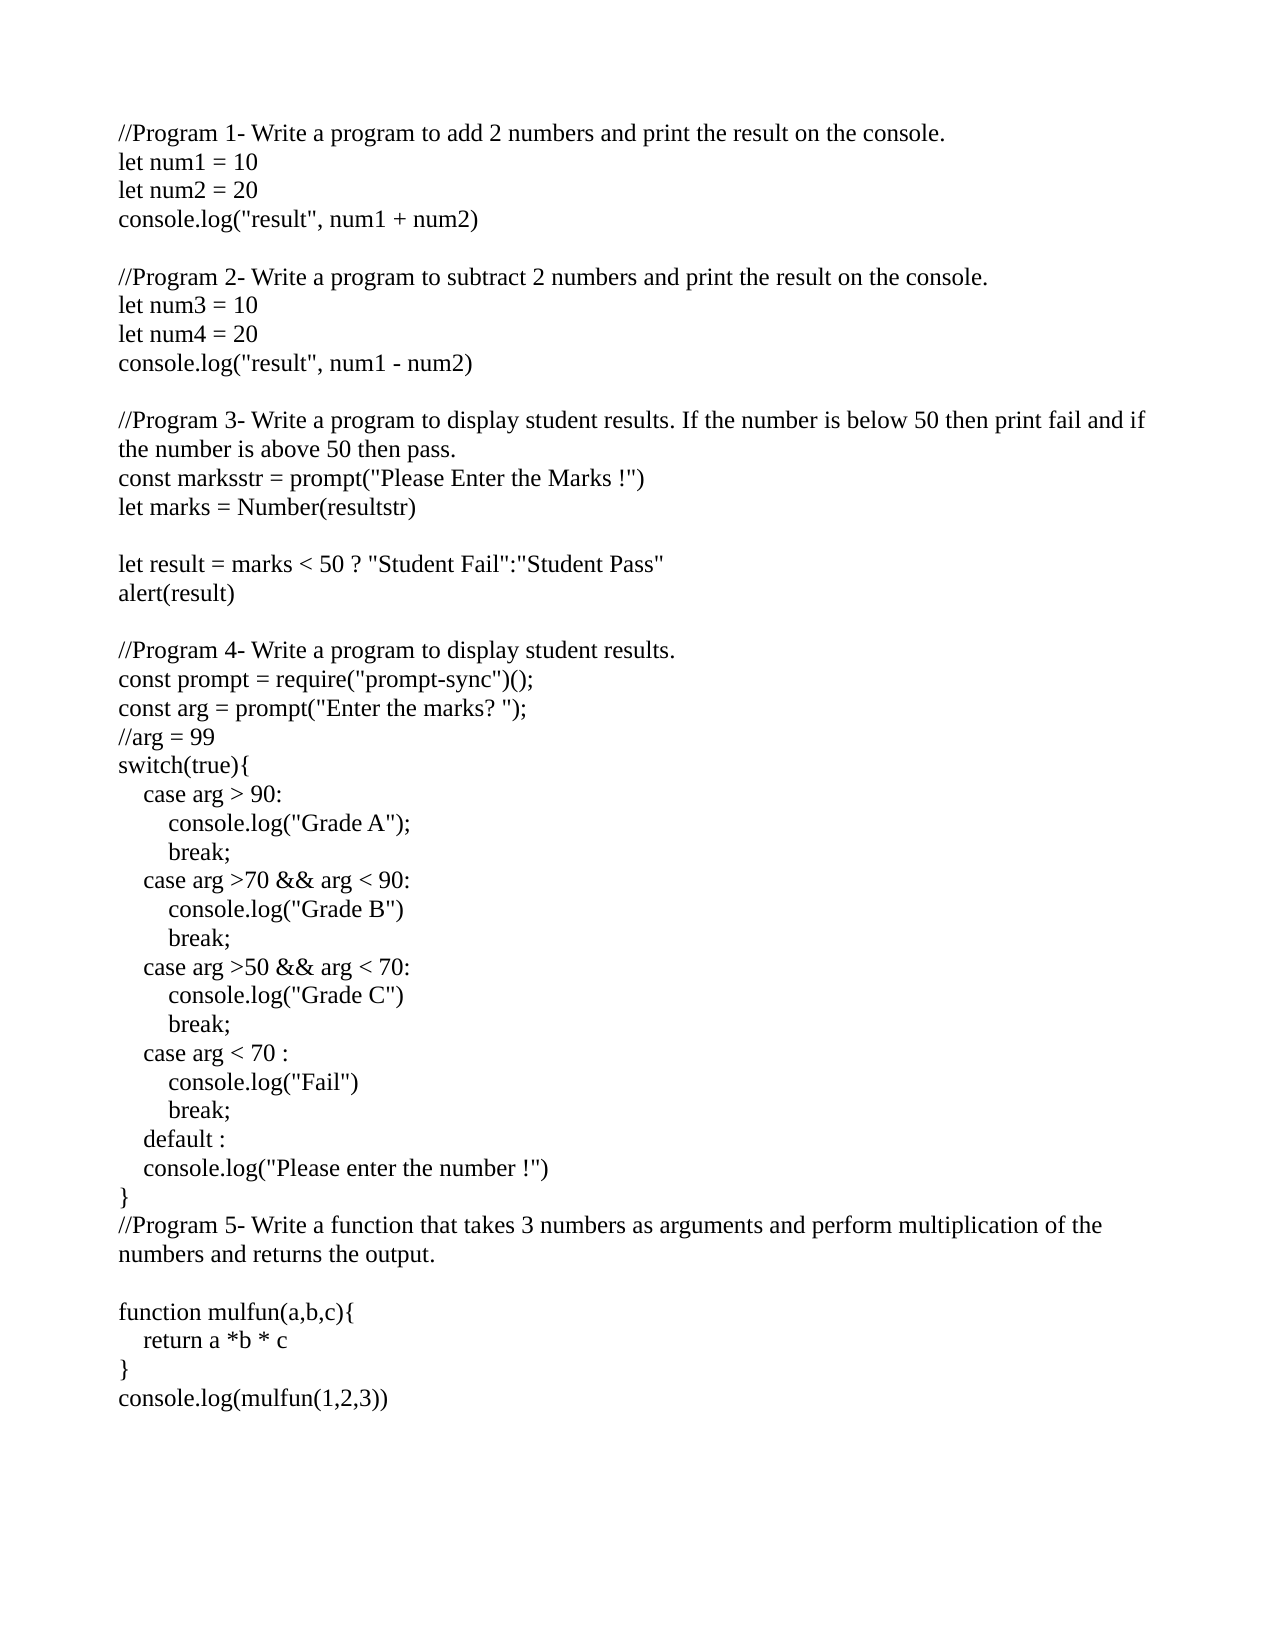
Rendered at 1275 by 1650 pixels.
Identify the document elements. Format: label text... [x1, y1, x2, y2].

text let num2 = 20 [118, 176, 1157, 204]
text //Program 2- Write a program to subtract 2 numbers and print the result on the console. [118, 262, 1157, 291]
text default : [118, 1124, 1157, 1153]
text } [118, 1182, 1157, 1211]
text case arg < 70 : [118, 1038, 1157, 1067]
text break; [118, 923, 1157, 952]
text break; [118, 1096, 1157, 1124]
text case arg >70 && arg < 90: [118, 866, 1157, 894]
text console.log("result", num1 + num2) [118, 204, 1157, 233]
text return a *b * c [118, 1326, 1157, 1354]
text console.log("Fail") [118, 1067, 1157, 1096]
text //Program 4- Write a program to display student results. [118, 636, 1157, 664]
text switch(true){ [118, 751, 1157, 779]
text console.log(mulfun(1,2,3)) [118, 1383, 1157, 1412]
text break; [118, 837, 1157, 866]
text console.log("Grade A"); [118, 808, 1157, 837]
text console.log("Grade B") [118, 894, 1157, 923]
text let marks = Number(resultstr) [118, 492, 1157, 521]
text //Program 1- Write a program to add 2 numbers and print the result on the console. [118, 118, 1157, 147]
text console.log("Please enter the number !") [118, 1153, 1157, 1182]
text function mulfun(a,b,c){ [118, 1297, 1157, 1326]
text let result = marks < 50 ? "Student Fail":"Student Pass" [118, 549, 1157, 578]
text break; [118, 1009, 1157, 1038]
text //Program 3- Write a program to display student results. If the number is below 50 then print fail and if the number is above 50 then pass. [118, 406, 1157, 463]
text let num3 = 10 [118, 291, 1157, 319]
text //arg = 99 [118, 722, 1157, 751]
text case arg >50 && arg < 70: [118, 952, 1157, 981]
text } [118, 1354, 1157, 1383]
text alert(result) [118, 578, 1157, 607]
text let num1 = 10 [118, 147, 1157, 176]
text console.log("result", num1 - num2) [118, 348, 1157, 377]
text const arg = prompt("Enter the marks? "); [118, 693, 1157, 722]
text console.log("Grade C") [118, 981, 1157, 1009]
text //Program 5- Write a function that takes 3 numbers as arguments and perform multiplication of the numbers and returns the output. [118, 1211, 1157, 1268]
text case arg > 90: [118, 779, 1157, 808]
text const prompt = require("prompt-sync")(); [118, 664, 1157, 693]
text let num4 = 20 [118, 319, 1157, 348]
text const marksstr = prompt("Please Enter the Marks !") [118, 463, 1157, 492]
